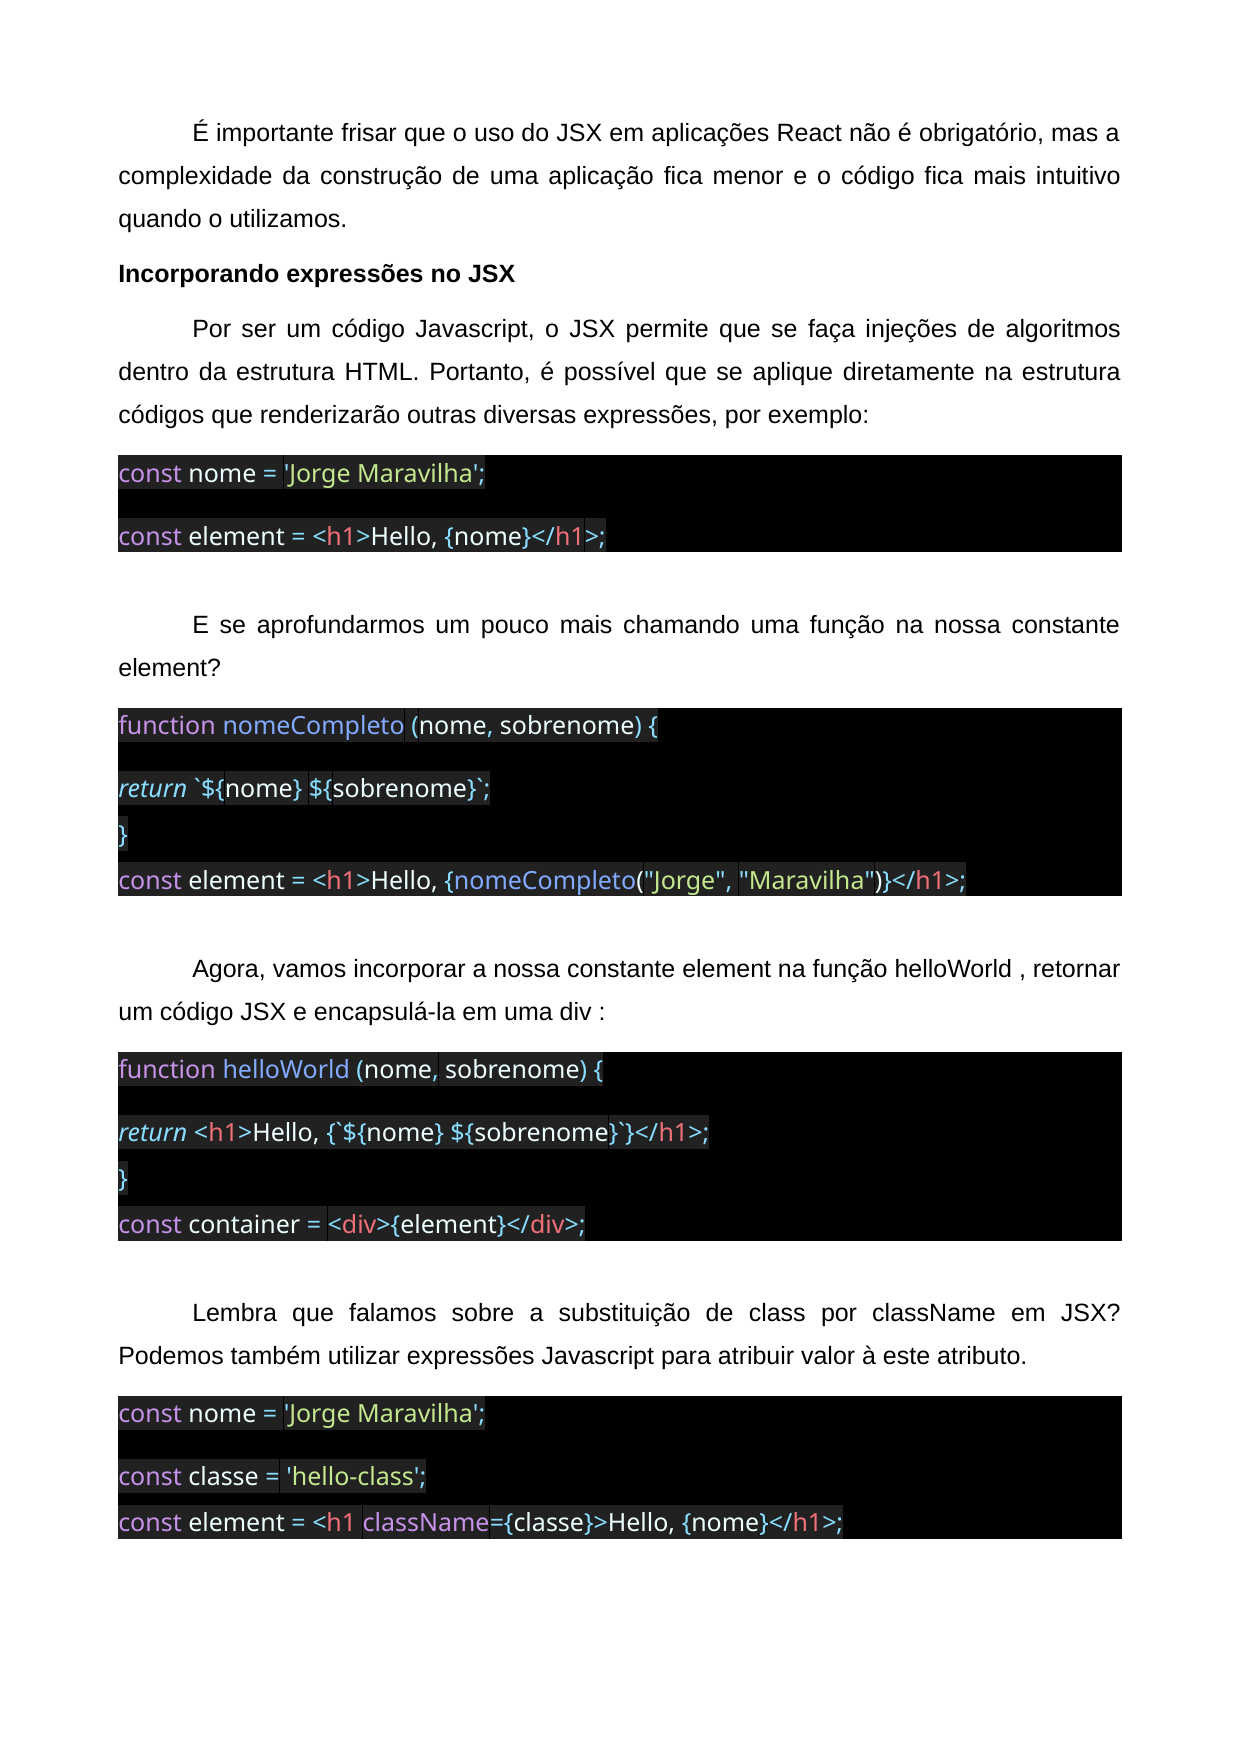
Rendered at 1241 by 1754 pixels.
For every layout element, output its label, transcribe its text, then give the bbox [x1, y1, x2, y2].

text Por ser um código Javascript, o JSX permite que se faça injeções de algoritmos dentro da estrutura HTML. Portanto, é possível que se aplique diretamente na estrutura códigos que renderizarão outras diversas expressões, por exemplo: [118, 314, 1122, 429]
text E se aprofundarmos um pouco mais chamando uma função na nossa constante element? [118, 610, 1122, 682]
text const nome = 'Jorge Maravilha'; [118, 455, 1122, 489]
text function helloWorld (nome, sobrenome) { [118, 1052, 1122, 1086]
text const element = <h1>Hello, {nomeCompleto("Jorge", "Maravilha")}</h1>; [118, 862, 1122, 896]
text É importante frisar que o uso do JSX em aplicações React não é obrigatório, mas a complexidade da construção de uma aplicação fica menor e o código fica mais intuitivo quando o utilizamos. [118, 118, 1122, 233]
text const element = <h1 className={classe}>Hello, {nome}</h1>; [118, 1505, 1122, 1539]
text Lembra que falamos sobre a substituição de class por className em JSX? Podemos também utilizar expressões Javascript para atribuir valor à este atributo. [118, 1298, 1122, 1370]
text const container = <div>{element}</div>; [118, 1206, 1122, 1241]
text return <h1>Hello, {`${nome} ${sobrenome}`}</h1>; [118, 1115, 1122, 1149]
text const element = <h1>Hello, {nome}</h1>; [118, 518, 1122, 552]
text const nome = 'Jorge Maravilha'; [118, 1396, 1122, 1430]
text function nomeCompleto (nome, sobrenome) { [118, 708, 1122, 742]
subtitle Incorporando expressões no JSX [118, 259, 1122, 288]
text const classe = 'hello-class'; [118, 1459, 1122, 1493]
text } [118, 816, 1122, 851]
text } [118, 1161, 1122, 1195]
text return `${nome} ${sobrenome}`; [118, 771, 1122, 805]
text Agora, vamos incorporar a nossa constante element na função helloWorld , retornar um código JSX e encapsulá-la em uma div : [118, 954, 1122, 1026]
